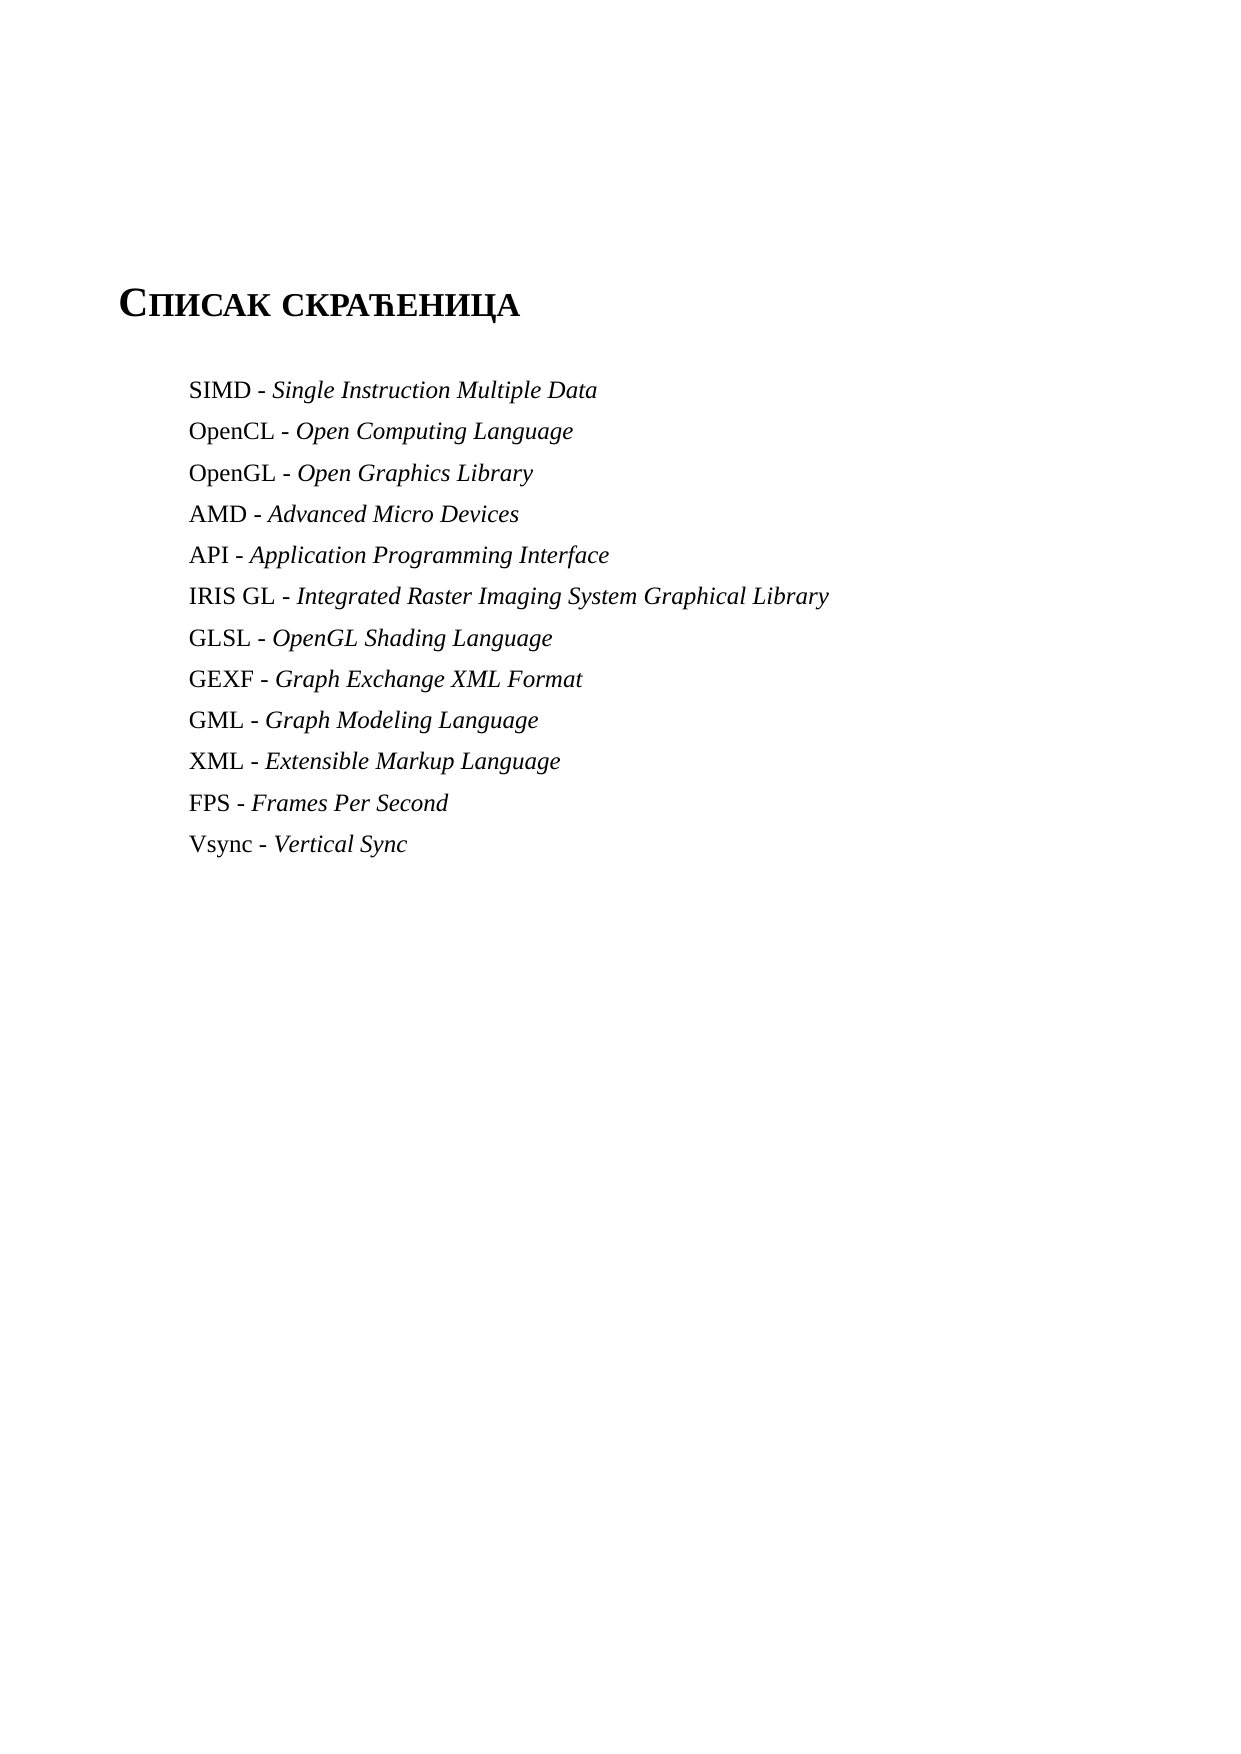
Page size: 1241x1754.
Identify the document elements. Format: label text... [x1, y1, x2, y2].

text Списак скраћеница [118, 277, 1122, 325]
text XML - Extensible Markup Language [118, 746, 1122, 775]
text GML - Graph Modeling Language [118, 705, 1122, 734]
text GLSL - OpenGL Shading Language [118, 623, 1122, 651]
text GEXF - Graph Exchange XML Format [118, 664, 1122, 693]
text FPS - Frames Per Second [118, 788, 1122, 816]
text IRIS GL - Integrated Raster Imaging System Graphical Library [118, 581, 1122, 610]
text OpenGL - Open Graphics Library [118, 458, 1122, 486]
text API - Application Programming Interface [118, 540, 1122, 569]
text Vsync - Vertical Sync [118, 829, 1122, 858]
text AMD - Advanced Micro Devices [118, 499, 1122, 528]
text OpenCL - Open Computing Language [118, 416, 1122, 445]
text SIMD - Single Instruction Multiple Data [118, 375, 1122, 404]
